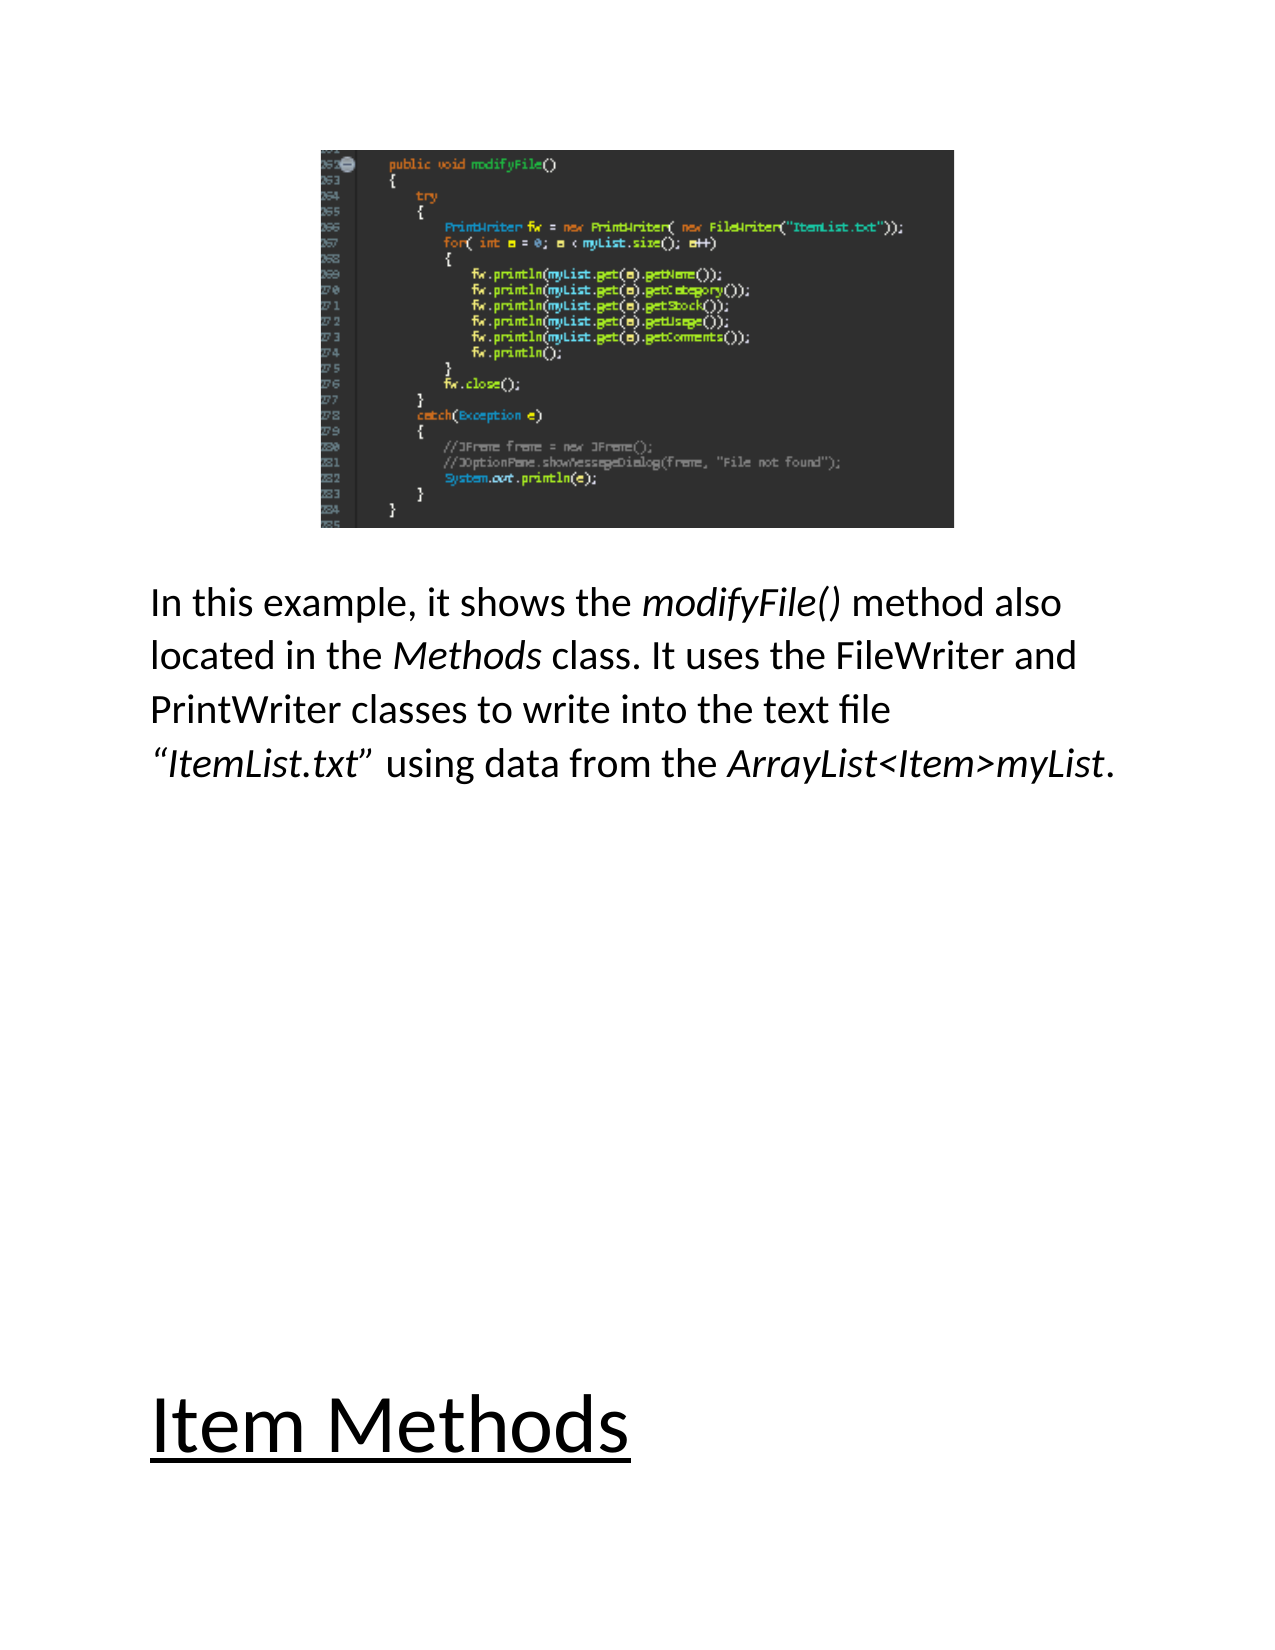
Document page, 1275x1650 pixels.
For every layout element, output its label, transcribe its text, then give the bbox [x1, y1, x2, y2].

text Item Methods [150, 1372, 1125, 1473]
text In this example, it shows the modifyFile() method also located in the Methods class. It uses the FileWriter and PrintWriter classes to write into the text file “ItemList.txt” using data from the ArrayList<Item>myList. [150, 576, 1125, 788]
